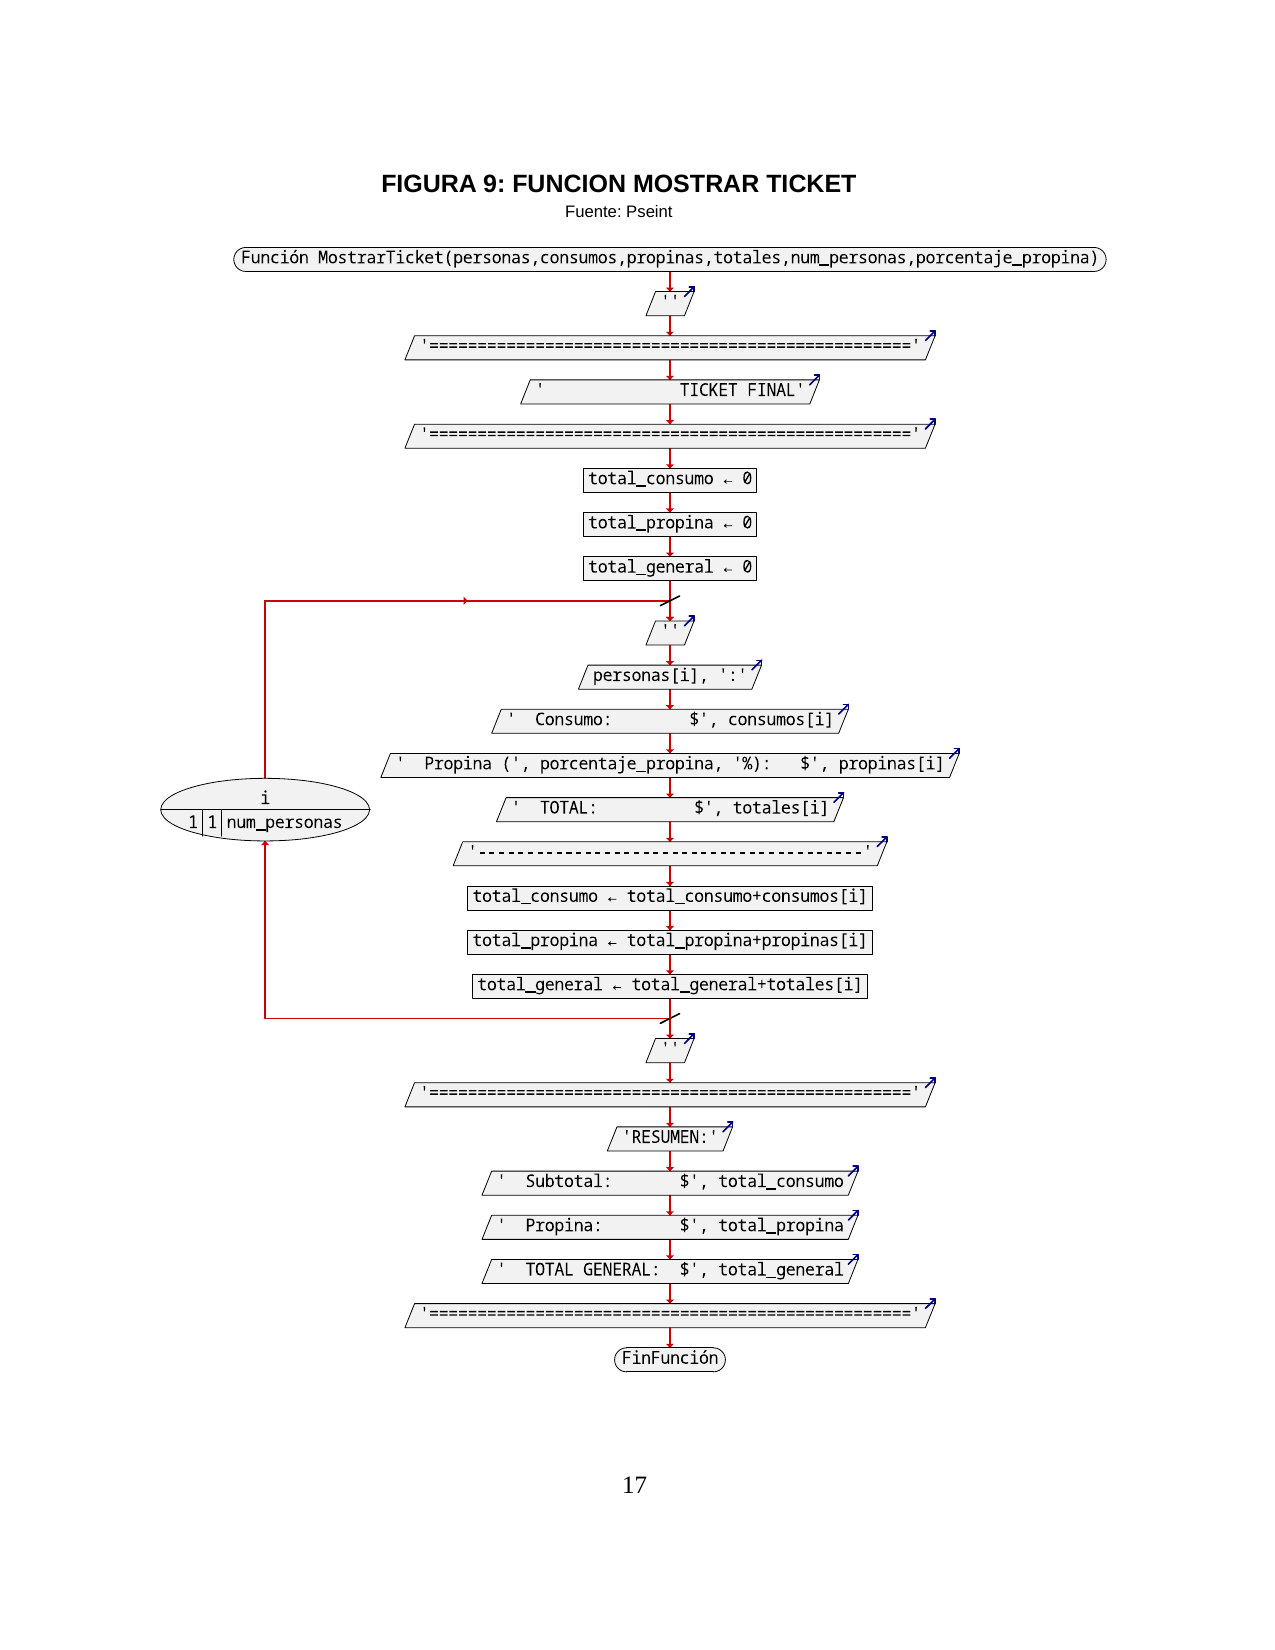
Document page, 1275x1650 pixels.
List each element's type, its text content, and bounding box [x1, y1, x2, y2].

text Fuente: Pseint [131, 202, 1106, 221]
text FIGURA 9: FUNCION MOSTRAR TICKET [131, 169, 1106, 197]
